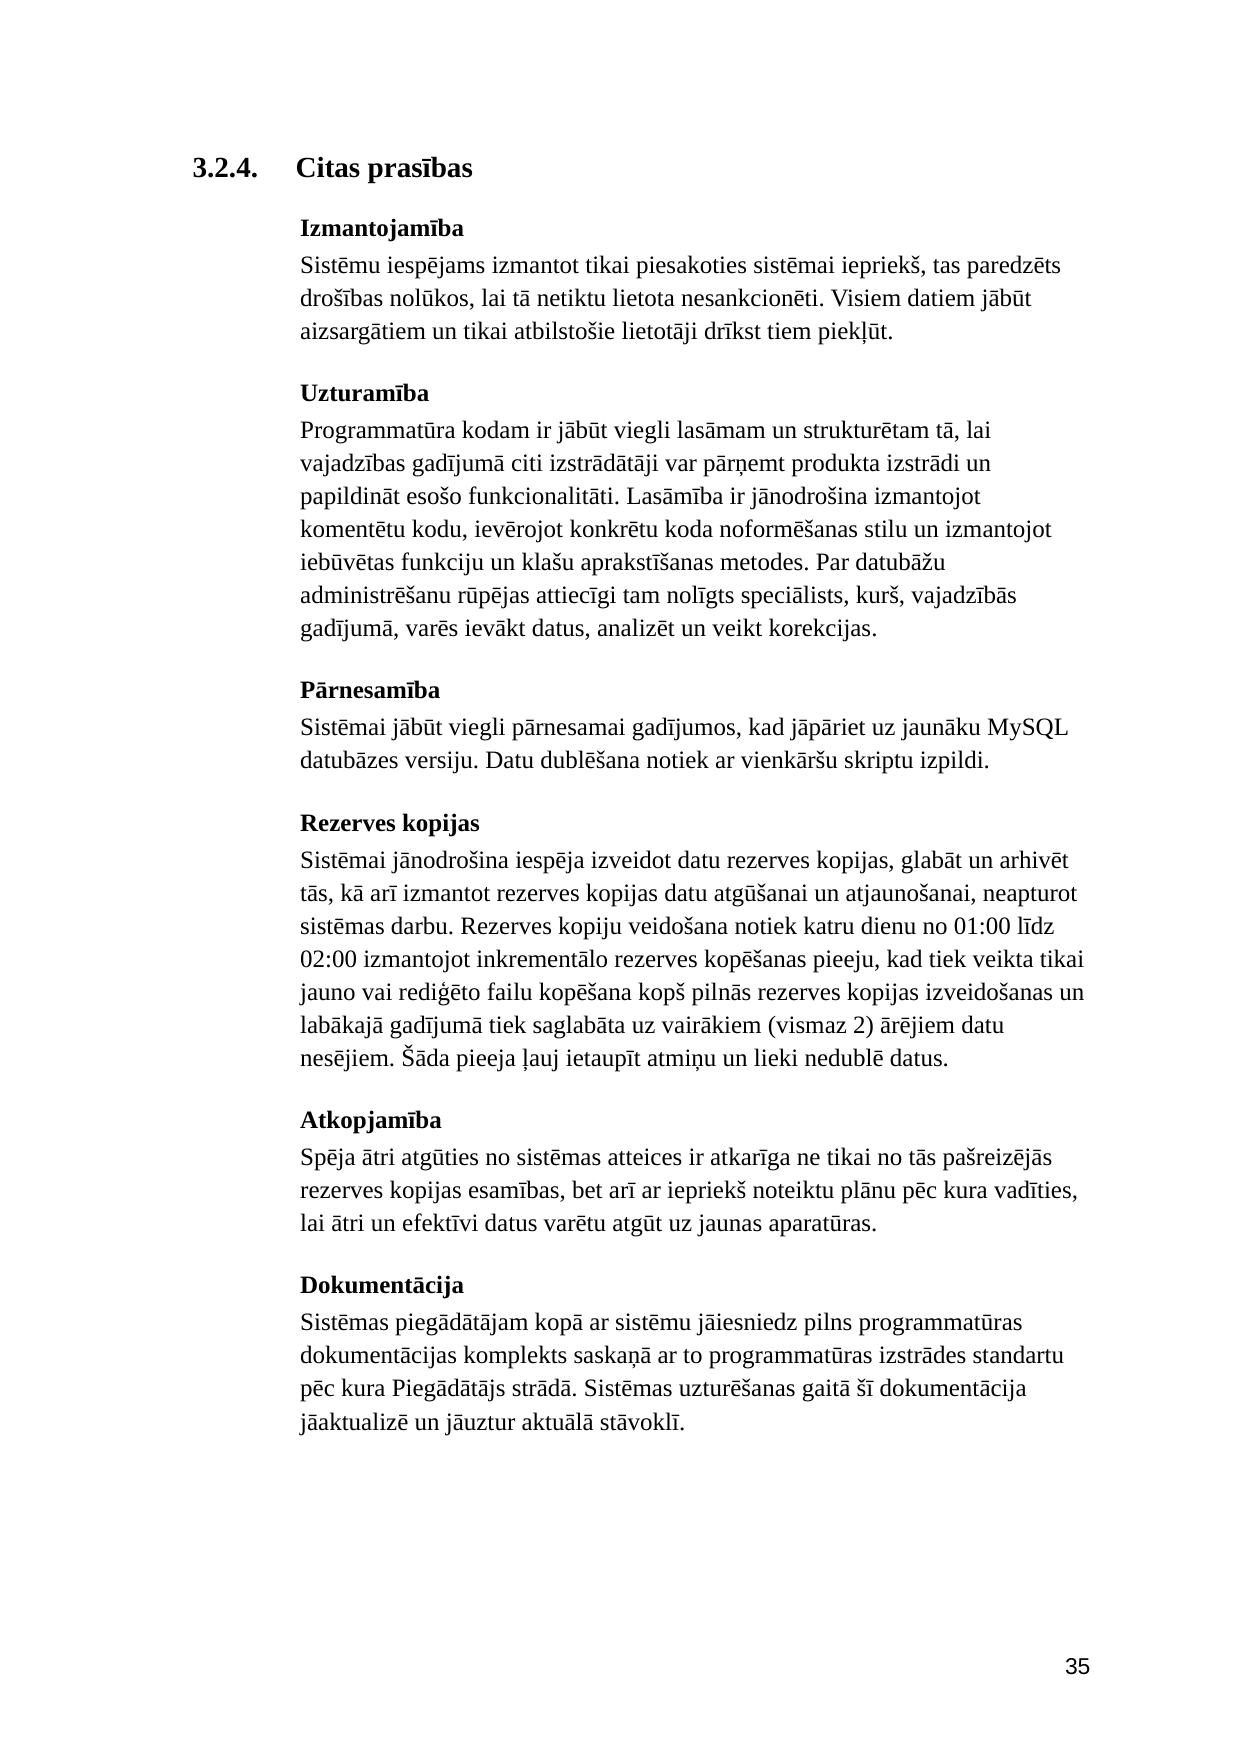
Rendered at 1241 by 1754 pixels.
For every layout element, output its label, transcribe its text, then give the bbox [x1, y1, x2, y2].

text Sistēmai jānodrošina iespēja izveidot datu rezerves kopijas, glabāt un arhivēt tās, kā arī izmantot rezerves kopijas datu atgūšanai un atjaunošanai, neapturot sistēmas darbu. Rezerves kopiju veidošana notiek katru dienu no 01:00 līdz 02:00 izmantojot inkrementālo rezerves kopēšanas pieeju, kad tiek veikta tikai jauno vai rediģēto failu kopēšana kopš pilnās rezerves kopijas izveidošanas un labākajā gadījumā tiek saglabāta uz vairākiem (vismaz 2) ārējiem datu nesējiem. Šāda pieeja ļauj ietaupīt atmiņu un lieki nedublē datus. [300, 845, 1090, 1072]
subtitle Rezerves kopijas [300, 808, 1090, 836]
subtitle Atkopjamība [300, 1105, 1090, 1134]
subtitle Dokumentācija [300, 1270, 1090, 1299]
subtitle Uzturamība [300, 378, 1090, 407]
text Sistēmu iespējams izmantot tikai piesakoties sistēmai iepriekš, tas paredzēts drošības nolūkos, lai tā netiktu lietota nesankcionēti. Visiem datiem jābūt aizsargātiem un tikai atbilstošie lietotāji drīkst tiem piekļūt. [300, 250, 1090, 344]
text Sistēmai jābūt viegli pārnesamai gadījumos, kad jāpāriet uz jaunāku MySQL datubāzes versiju. Datu dublēšana notiek ar vienkāršu skriptu izpildi. [300, 712, 1090, 774]
text Spēja ātri atgūties no sistēmas atteices ir atkarīga ne tikai no tās pašreizējās rezerves kopijas esamības, bet arī ar iepriekš noteiktu plānu pēc kura vadīties, lai ātri un efektīvi datus varētu atgūt uz jaunas aparatūras. [300, 1142, 1090, 1237]
subtitle Pārnesamība [300, 675, 1090, 704]
text Programmatūra kodam ir jābūt viegli lasāmam un strukturētam tā, lai vajadzības gadījumā citi izstrādātāji var pārņemt produkta izstrādi un papildināt esošo funkcionalitāti. Lasāmība ir jānodrošina izmantojot komentētu kodu, ievērojot konkrētu koda noformēšanas stilu un izmantojot iebūvētas funkciju un klašu aprakstīšanas metodes. Par datubāžu administrēšanu rūpējas attiecīgi tam nolīgts speciālists, kurš, vajadzībās gadījumā, varēs ievākt datus, analizēt un veikt korekcijas. [300, 415, 1090, 642]
subtitle Citas prasības [258, 150, 1090, 183]
text Sistēmas piegādātājam kopā ar sistēmu jāiesniedz pilns programmatūras dokumentācijas komplekts saskaņā ar to programmatūras izstrādes standartu pēc kura Piegādātājs strādā. Sistēmas uzturēšanas gaitā šī dokumentācija jāaktualizē un jāuztur aktuālā stāvoklī. [300, 1307, 1090, 1435]
subtitle Izmantojamība [300, 213, 1090, 241]
